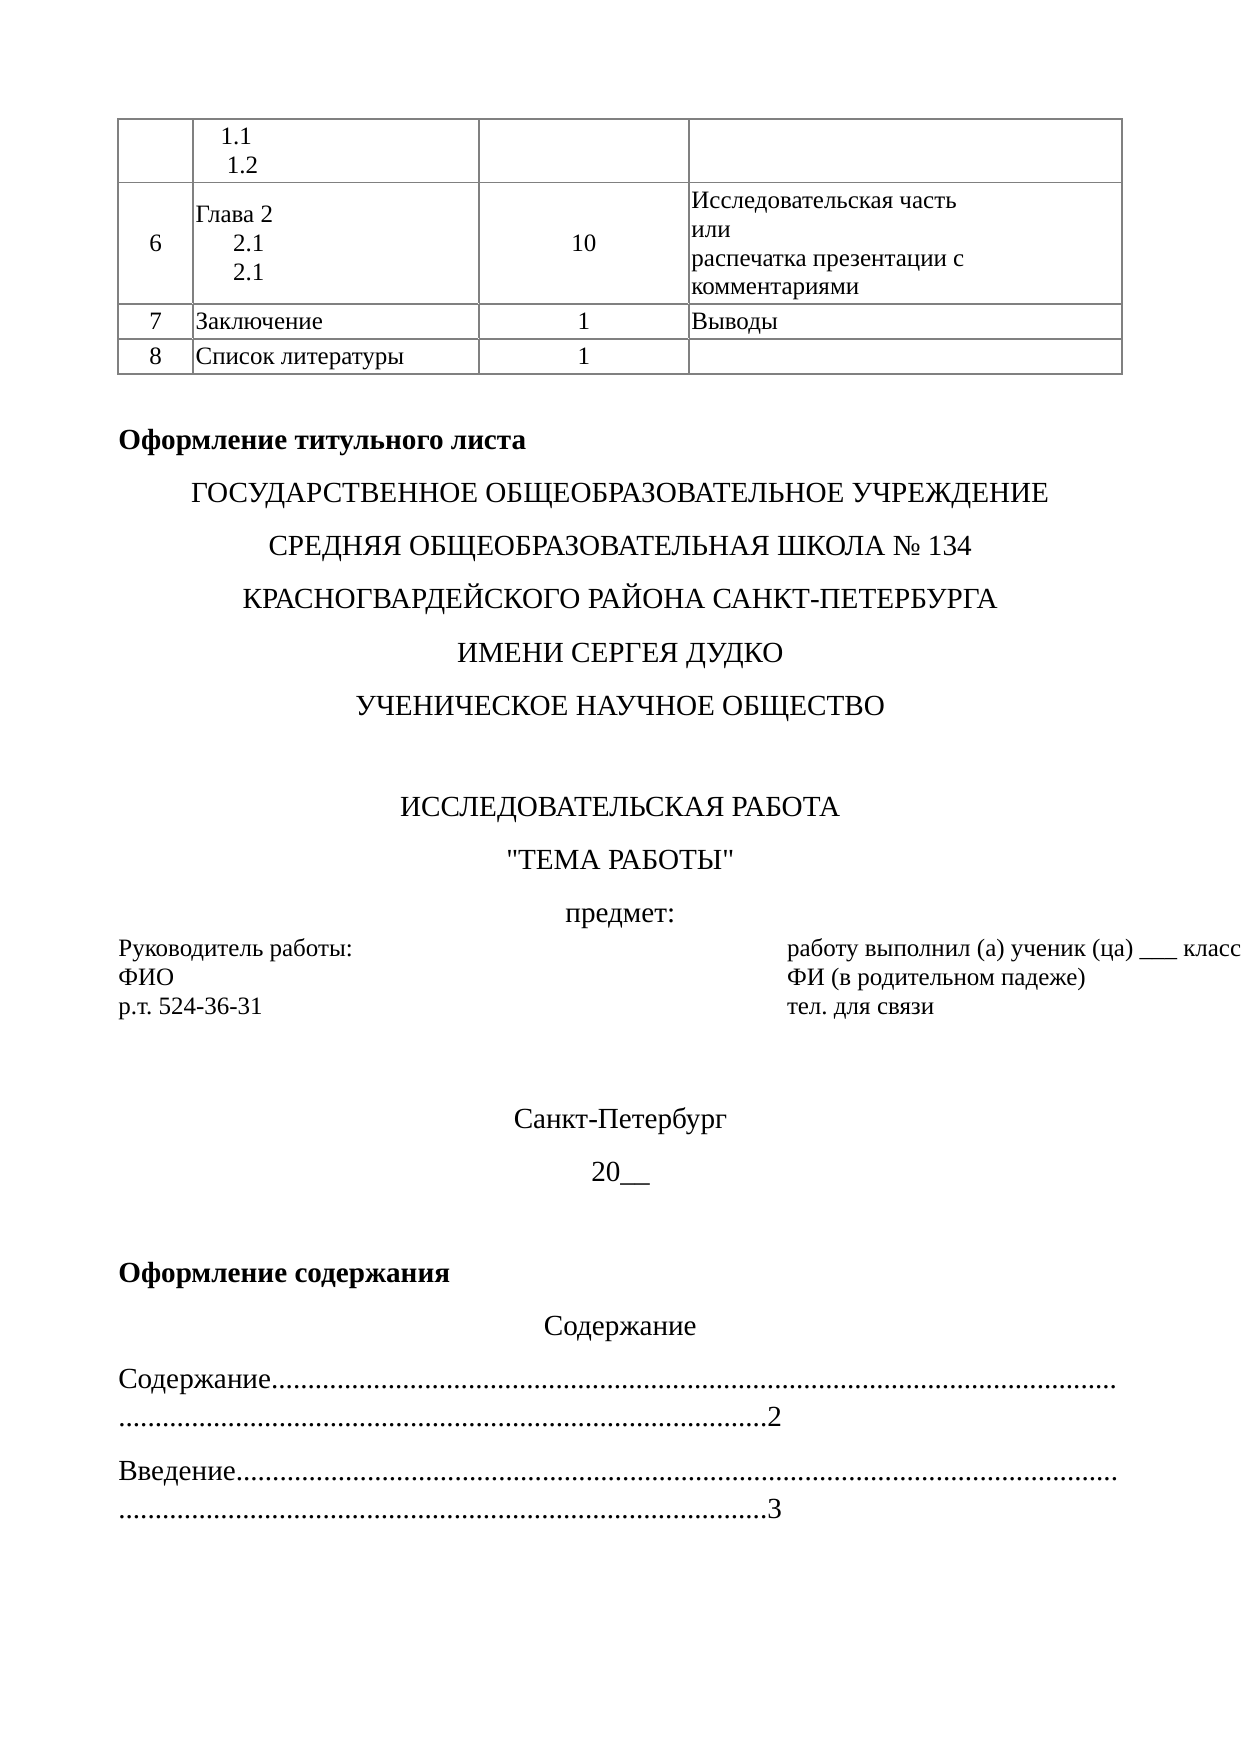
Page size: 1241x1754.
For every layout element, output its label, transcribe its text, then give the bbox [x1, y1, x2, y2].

text Оформление титульного листа [118, 422, 1122, 456]
text ИМЕНИ СЕРГЕЯ ДУДКО [118, 635, 1122, 668]
text УЧЕНИЧЕСКОЕ НАУЧНОЕ ОБЩЕСТВО [118, 688, 1122, 721]
table_cell 6 [119, 183, 192, 303]
table_cell [118, 1049, 779, 1053]
text "ТЕМА РАБОТЫ" [118, 842, 1122, 875]
table_cell 7 [119, 305, 192, 338]
table_cell 1.1 1.2 [194, 120, 478, 182]
text КРАСНОГВАРДЕЙСКОГО РАЙОНА САНКТ-ПЕТЕРБУРГА [118, 582, 1122, 615]
text СРЕДНЯЯ ОБЩЕОБРАЗОВАТЕЛЬНАЯ ШКОЛА № 134 [118, 528, 1122, 562]
table_cell [119, 120, 192, 182]
table_header работу выполнил (а) ученик (ца) ___ класса ФИ (в родительном падеже) тел. для связи [787, 934, 1240, 1048]
text ГОСУДАРСТВЕННОЕ ОБЩЕОБРАЗОВАТЕЛЬНОЕ УЧРЕЖДЕНИЕ [118, 475, 1122, 509]
text 20__ [118, 1154, 1122, 1187]
table_cell 10 [480, 183, 688, 303]
text Содержание.............................................................................................................................................................................................................2 [118, 1361, 1122, 1433]
text Оформление содержания [118, 1255, 1122, 1288]
text Санкт-Петербург [118, 1101, 1122, 1134]
table_header [779, 934, 787, 1048]
table_cell Список литературы [194, 340, 478, 373]
table_cell Исследовательская часть или распечатка презентации с комментариями [690, 183, 1121, 303]
table_cell Выводы [690, 305, 1121, 338]
table_cell 8 [119, 340, 192, 373]
table_cell [690, 120, 1121, 182]
table_cell 1 [480, 340, 688, 373]
text Содержание [118, 1308, 1122, 1341]
table_cell [480, 120, 688, 182]
text предмет: [118, 895, 1122, 928]
table_header Руководитель работы: ФИО р.т. 524-36-31 [118, 934, 779, 1048]
text Введение..................................................................................................................................................................................................................3 [118, 1453, 1122, 1525]
table_cell Заключение [194, 305, 478, 338]
table_cell [690, 340, 1121, 373]
text ИССЛЕДОВАТЕЛЬСКАЯ РАБОТА [118, 789, 1122, 822]
table_cell Глава 2 2.1 2.1 [194, 183, 478, 303]
table_cell 1 [480, 305, 688, 338]
table_cell [787, 1049, 1240, 1053]
